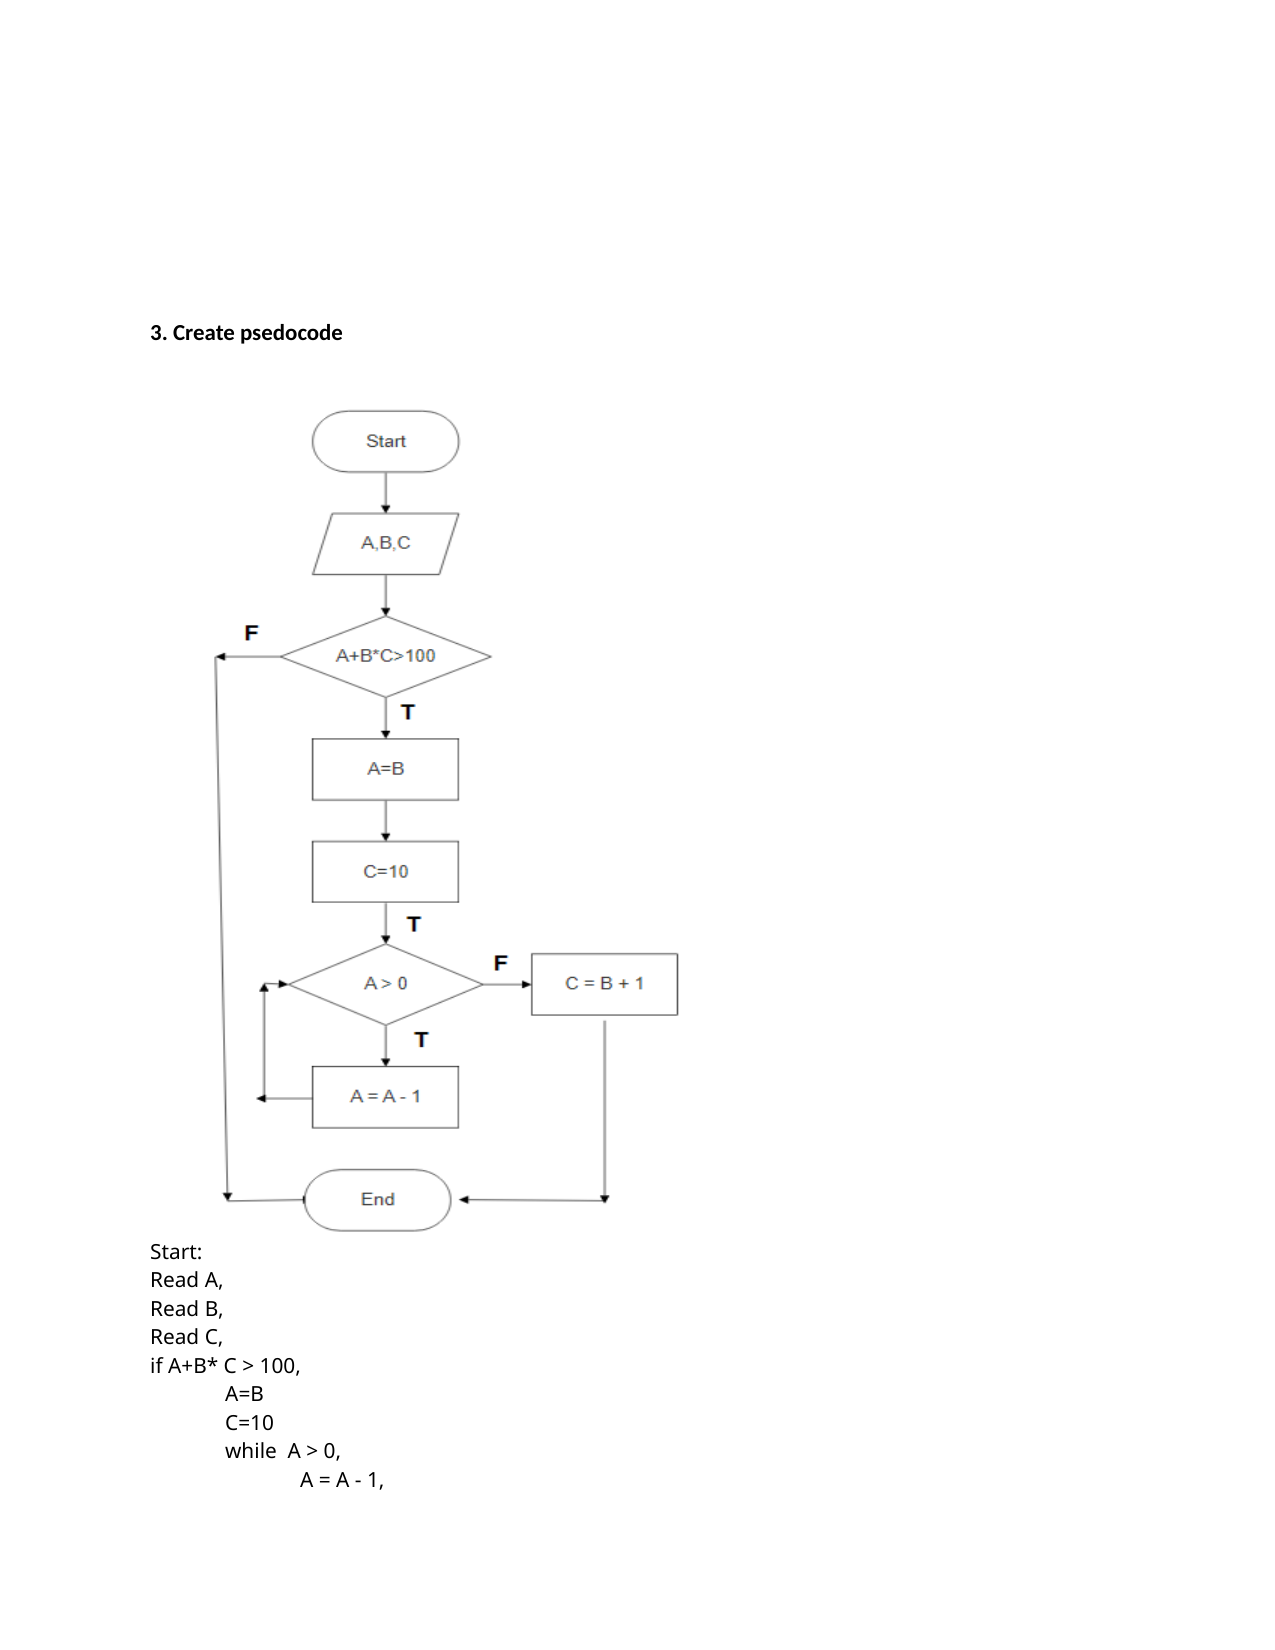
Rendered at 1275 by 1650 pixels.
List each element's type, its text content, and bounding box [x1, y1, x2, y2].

text if A+B* C > 100, [150, 1351, 1125, 1379]
text Read A, [150, 1266, 1125, 1294]
text Read C, [150, 1322, 1125, 1351]
text Read B, [150, 1294, 1125, 1322]
text A = A - 1, [150, 1465, 1125, 1493]
text A=B [150, 1379, 1125, 1408]
text while A > 0, [150, 1436, 1125, 1465]
text Start: [150, 1237, 1125, 1266]
text C=10 [150, 1408, 1125, 1436]
text 3. Create psedocode [150, 318, 1125, 346]
